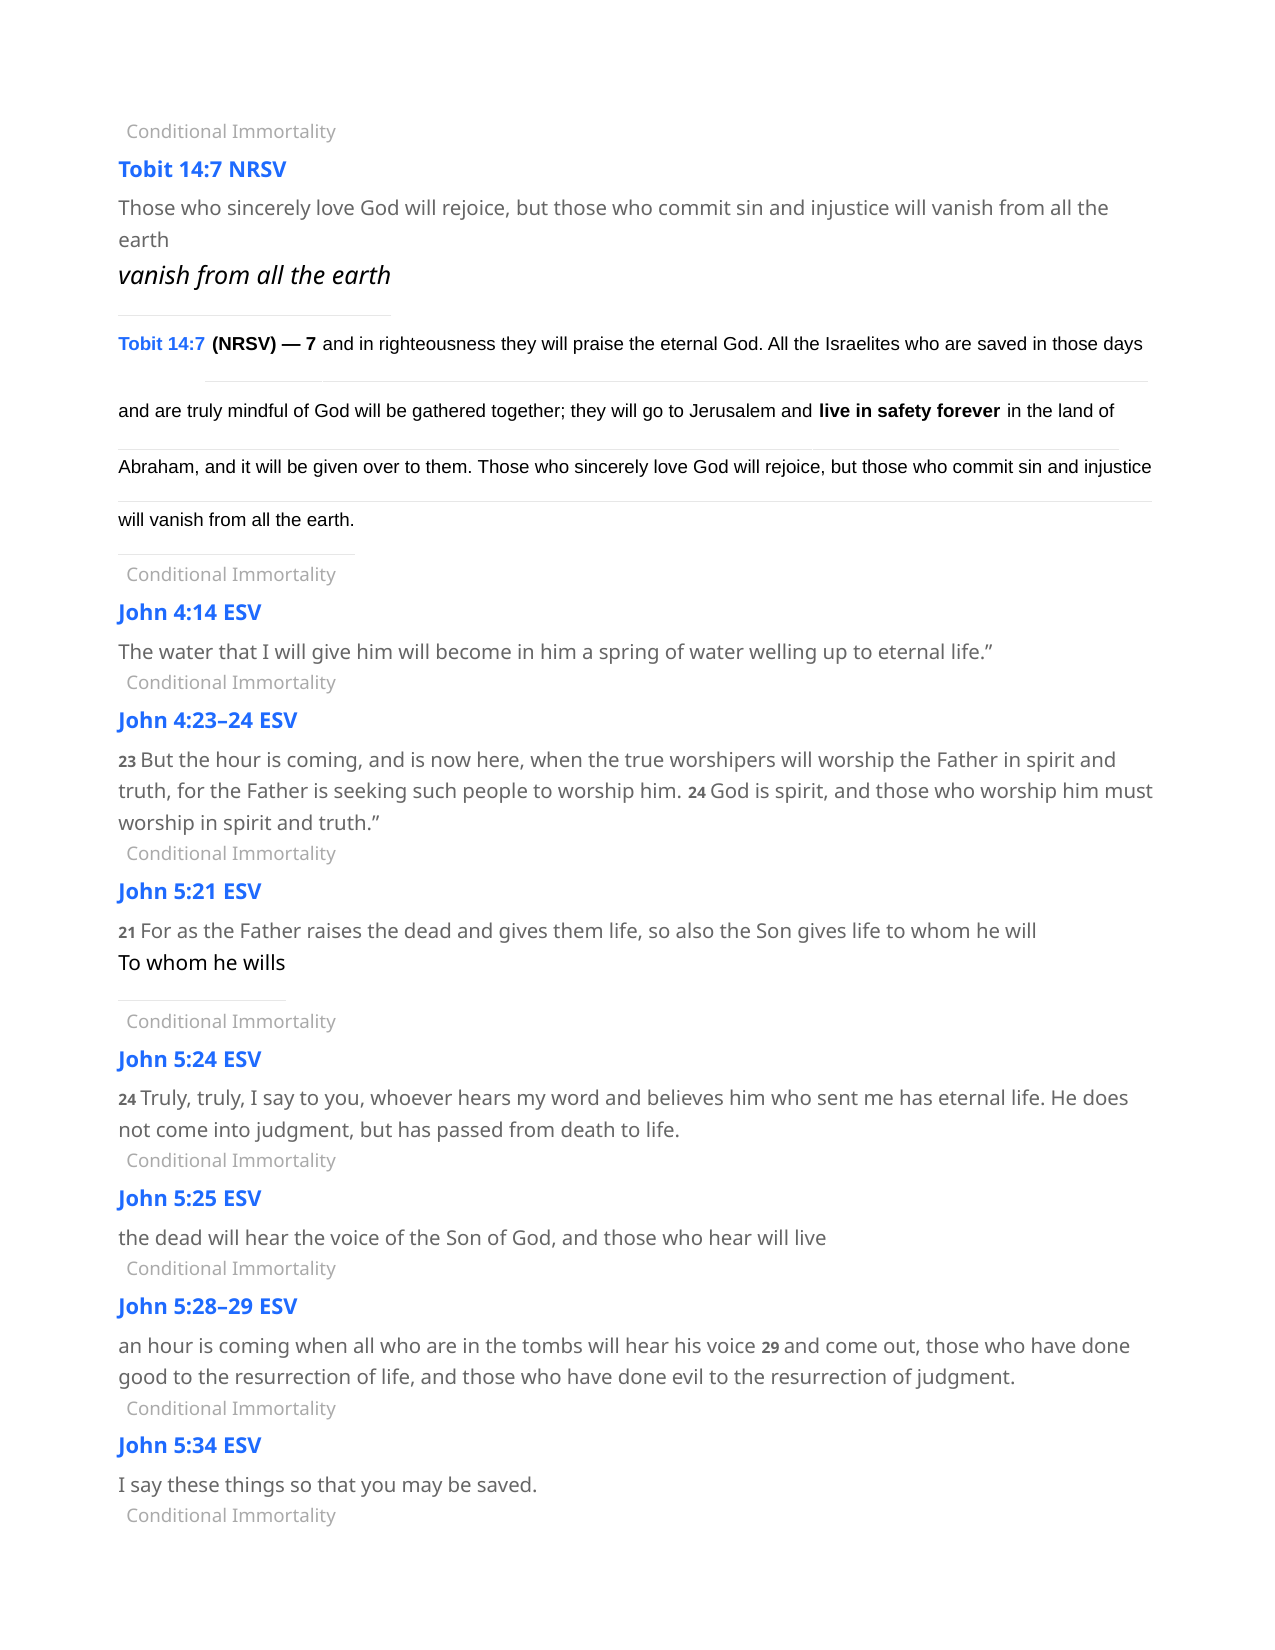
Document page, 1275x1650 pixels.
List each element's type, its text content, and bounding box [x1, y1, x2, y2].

text I say these things so that you may be saved. [118, 1471, 1157, 1498]
text The water that I will give him will become in him a spring of water welling up to eternal life.” [118, 638, 1157, 665]
text John 5:21 ESV [118, 876, 1157, 906]
text John 5:24 ESV [118, 1044, 1157, 1073]
text Conditional Immortality [126, 562, 1149, 587]
text Conditional Immortality [126, 1502, 1149, 1528]
text To whom he wills [118, 948, 1157, 1000]
text Conditional Immortality [126, 841, 1149, 866]
text 21 For as the Father raises the dead and gives them life, so also the Son gives life to whom he will [118, 917, 1157, 944]
text John 4:14 ESV [118, 597, 1157, 627]
text 24 Truly, truly, I say to you, whoever hears my word and believes him who sent me has eternal life. He does not come into judgment, but has passed from death to life. [118, 1084, 1157, 1143]
text Conditional Immortality [126, 118, 1149, 144]
text an hour is coming when all who are in the tombs will hear his voice 29 and come out, those who have done good to the resurrection of life, and those who have done evil to the resurrection of judgment. [118, 1331, 1157, 1391]
text John 4:23–24 ESV [118, 705, 1157, 735]
text John 5:25 ESV [118, 1183, 1157, 1213]
text Tobit 14:7 (NRSV) — 7 and in righteousness they will praise the eternal God. All the Israelites who are saved in those days and are truly mindful of God will be gathered together; they will go to Jerusalem and live in safety forever in the land of Abraham, and it will be given over to them. Those who sincerely love God will rejoice, but those who commit sin and injustice will vanish from all the earth. [118, 324, 1157, 554]
text 23 But the hour is coming, and is now here, when the true worshipers will worship the Father in spirit and truth, for the Father is seeking such people to worship him. 24 God is spirit, and those who worship him must worship in spirit and truth.” [118, 745, 1157, 837]
text Conditional Immortality [126, 1008, 1149, 1034]
text vanish from all the earth [118, 258, 1157, 315]
text Conditional Immortality [126, 1395, 1149, 1420]
text Conditional Immortality [126, 1255, 1149, 1281]
text Conditional Immortality [126, 1148, 1149, 1173]
text John 5:34 ESV [118, 1430, 1157, 1460]
text Conditional Immortality [126, 669, 1149, 695]
text Tobit 14:7 NRSV [118, 154, 1157, 183]
text the dead will hear the voice of the Son of God, and those who hear will live [118, 1223, 1157, 1251]
text John 5:28–29 ESV [118, 1291, 1157, 1321]
text Those who sincerely love God will rejoice, but those who commit sin and injustice will vanish from all the earth [118, 194, 1157, 253]
